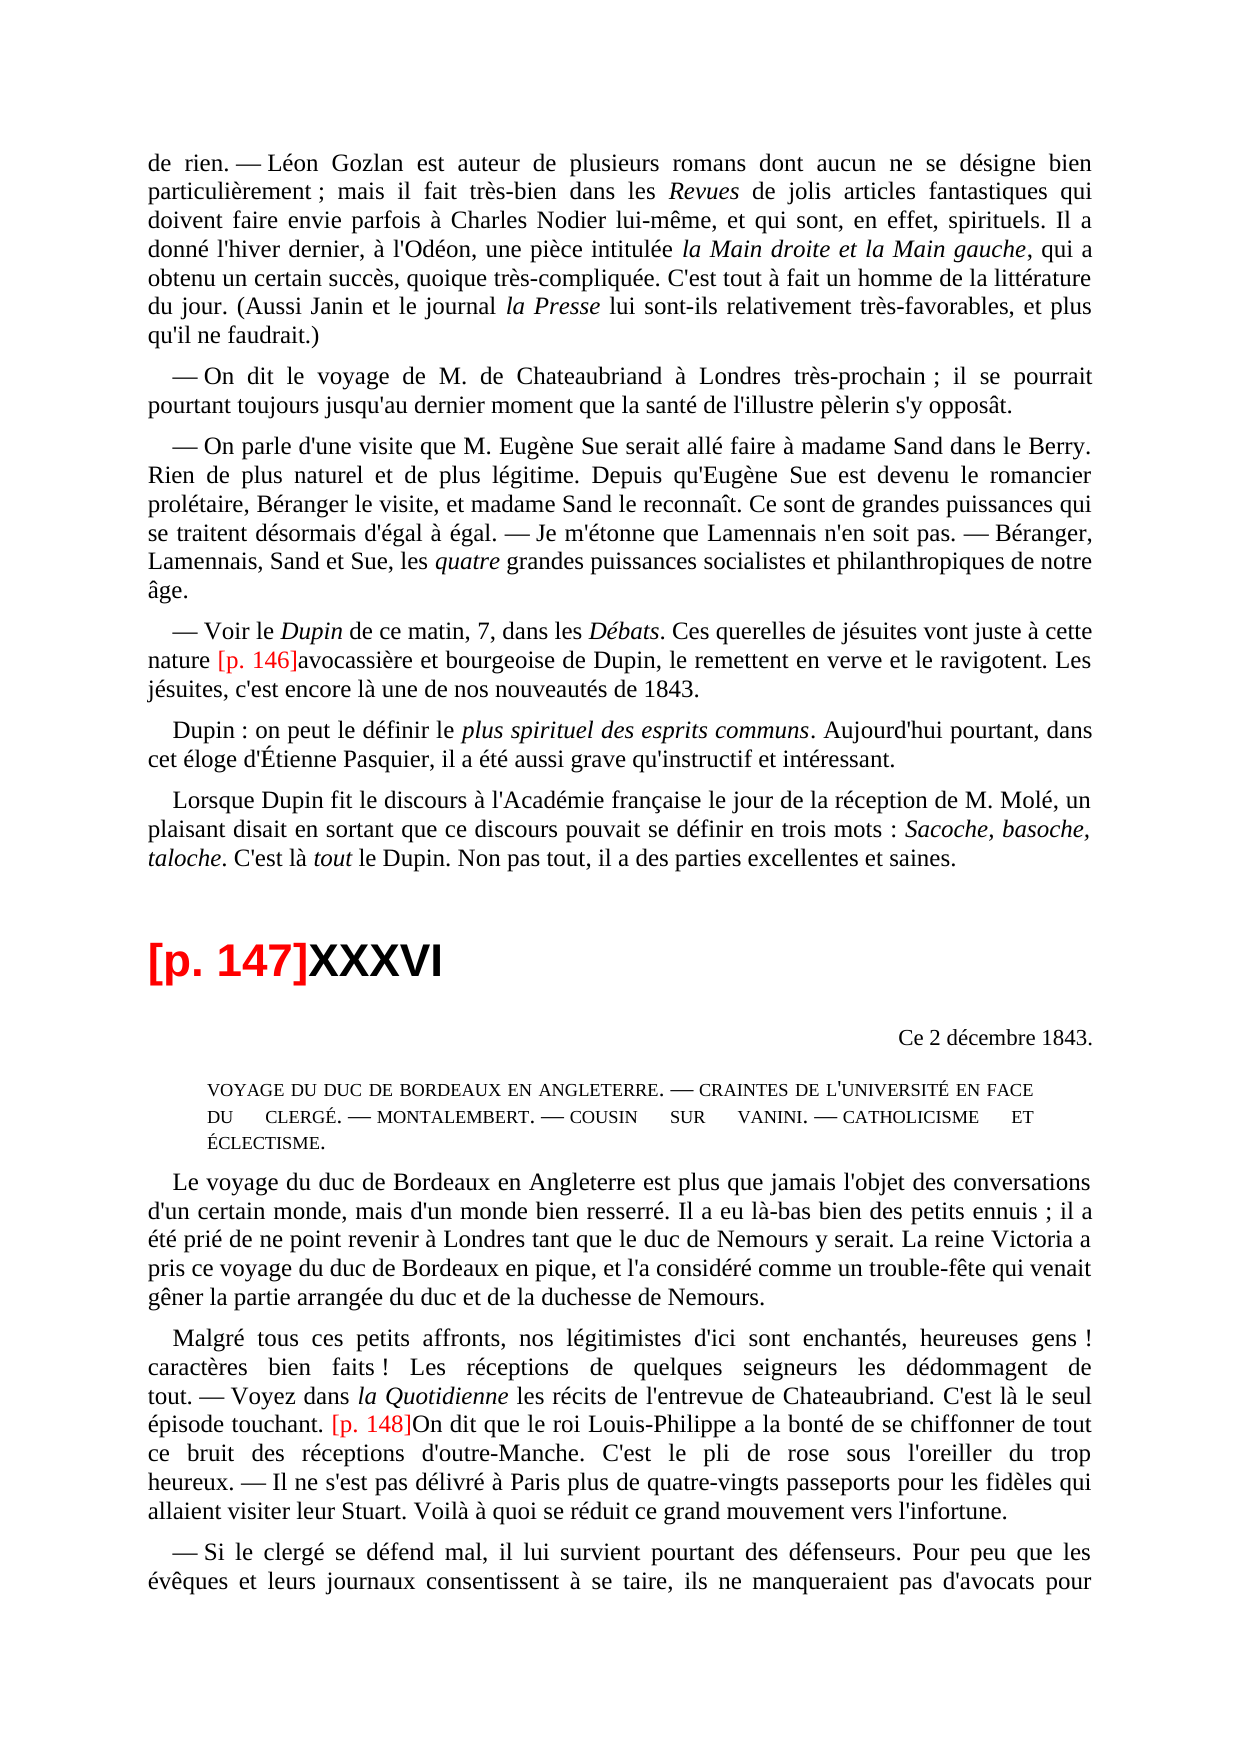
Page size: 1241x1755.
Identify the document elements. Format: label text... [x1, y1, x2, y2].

text — On dit le voyage de M. de Chateaubriand à Londres très-prochain ; il se pourrait pourtant toujours jusqu'au dernier moment que la santé de l'illustre pèlerin s'y opposât. [148, 361, 1093, 419]
text Dupin : on peut le définir le plus spirituel des esprits communs. Aujourd'hui pourtant, dans cet éloge d'Étienne Pasquier, il a été aussi grave qu'instructif et intéressant. [148, 715, 1093, 773]
text de rien. — Léon Gozlan est auteur de plusieurs romans dont aucun ne se désigne bien particulièrement ; mais il fait très-bien dans les Revues de jolis articles fantastiques qui doivent faire envie parfois à Charles Nodier lui-même, et qui sont, en effet, spirituels. Il a donné l'hiver dernier, à l'Odéon, une pièce intitulée la Main droite et la Main gauche, qui a obtenu un certain succès, quoique très-compliquée. C'est tout à fait un homme de la littérature du jour. (Aussi Janin et le journal la Presse lui sont-ils relativement très-favorables, et plus qu'il ne faudrait.) [148, 148, 1093, 349]
text — Si le clergé se défend mal, il lui survient pourtant des défenseurs. Pour peu que les évêques et leurs journaux consentissent à se taire, ils ne manqueraient pas d'avocats pour [148, 1537, 1093, 1594]
subtitle [p. 147]XXXVI [148, 934, 1093, 987]
text — Voir le Dupin de ce matin, 7, dans les Débats. Ces querelles de jésuites vont juste à cette nature [p. 146]avocassière et bourgeoise de Dupin, le remettent en verve et le ravigotent. Les jésuites, c'est encore là une de nos nouveautés de 1843. [148, 616, 1093, 703]
text Lorsque Dupin fit le discours à l'Académie française le jour de la réception de M. Molé, un plaisant disait en sortant que ce discours pouvait se définir en trois mots : Sacoche, basoche, taloche. C'est là tout le Dupin. Non pas tout, il a des parties excellentes et saines. [148, 785, 1093, 871]
text Malgré tous ces petits affronts, nos légitimistes d'ici sont enchantés, heureuses gens ! caractères bien faits ! Les réceptions de quelques seigneurs les dédommagent de tout. — Voyez dans la Quotidienne les récits de l'entrevue de Chateaubriand. C'est là le seul épisode touchant. [p. 148]On dit que le roi Louis-Philippe a la bonté de se chiffonner de tout ce bruit des réceptions d'outre-Manche. C'est le pli de rose sous l'oreiller du trop heureux. — Il ne s'est pas délivré à Paris plus de quatre-vingts passeports pour les fidèles qui allaient visiter leur Stuart. Voilà à quoi se réduit ce grand mouvement vers l'infortune. [148, 1323, 1093, 1524]
text — On parle d'une visite que M. Eugène Sue serait allé faire à madame Sand dans le Berry. Rien de plus naturel et de plus légitime. Depuis qu'Eugène Sue est devenu le romancier prolétaire, Béranger le visite, et madame Sand le reconnaît. Ce sont de grandes puissances qui se traitent désormais d'égal à égal. — Je m'étonne que Lamennais n'en soit pas. — Béranger, Lamennais, Sand et Sue, les quatre grandes puissances socialistes et philanthropiques de notre âge. [148, 431, 1093, 604]
text Le voyage du duc de Bordeaux en Angleterre est plus que jamais l'objet des conversations d'un certain monde, mais d'un monde bien resserré. Il a eu là-bas bien des petits ennuis ; il a été prié de ne point revenir à Londres tant que le duc de Nemours y serait. La reine Victoria a pris ce voyage du duc de Bordeaux en pique, et l'a considéré comme un trouble-fête qui venait gêner la partie arrangée du duc et de la duchesse de Nemours. [148, 1167, 1093, 1311]
text voyage du duc de bordeaux en angleterre. — craintes de l'université en face du clergé. — montalembert. — cousin sur vanini. — catholicisme et éclectisme. [207, 1076, 1033, 1154]
text Ce 2 décembre 1843. [148, 1024, 1093, 1051]
